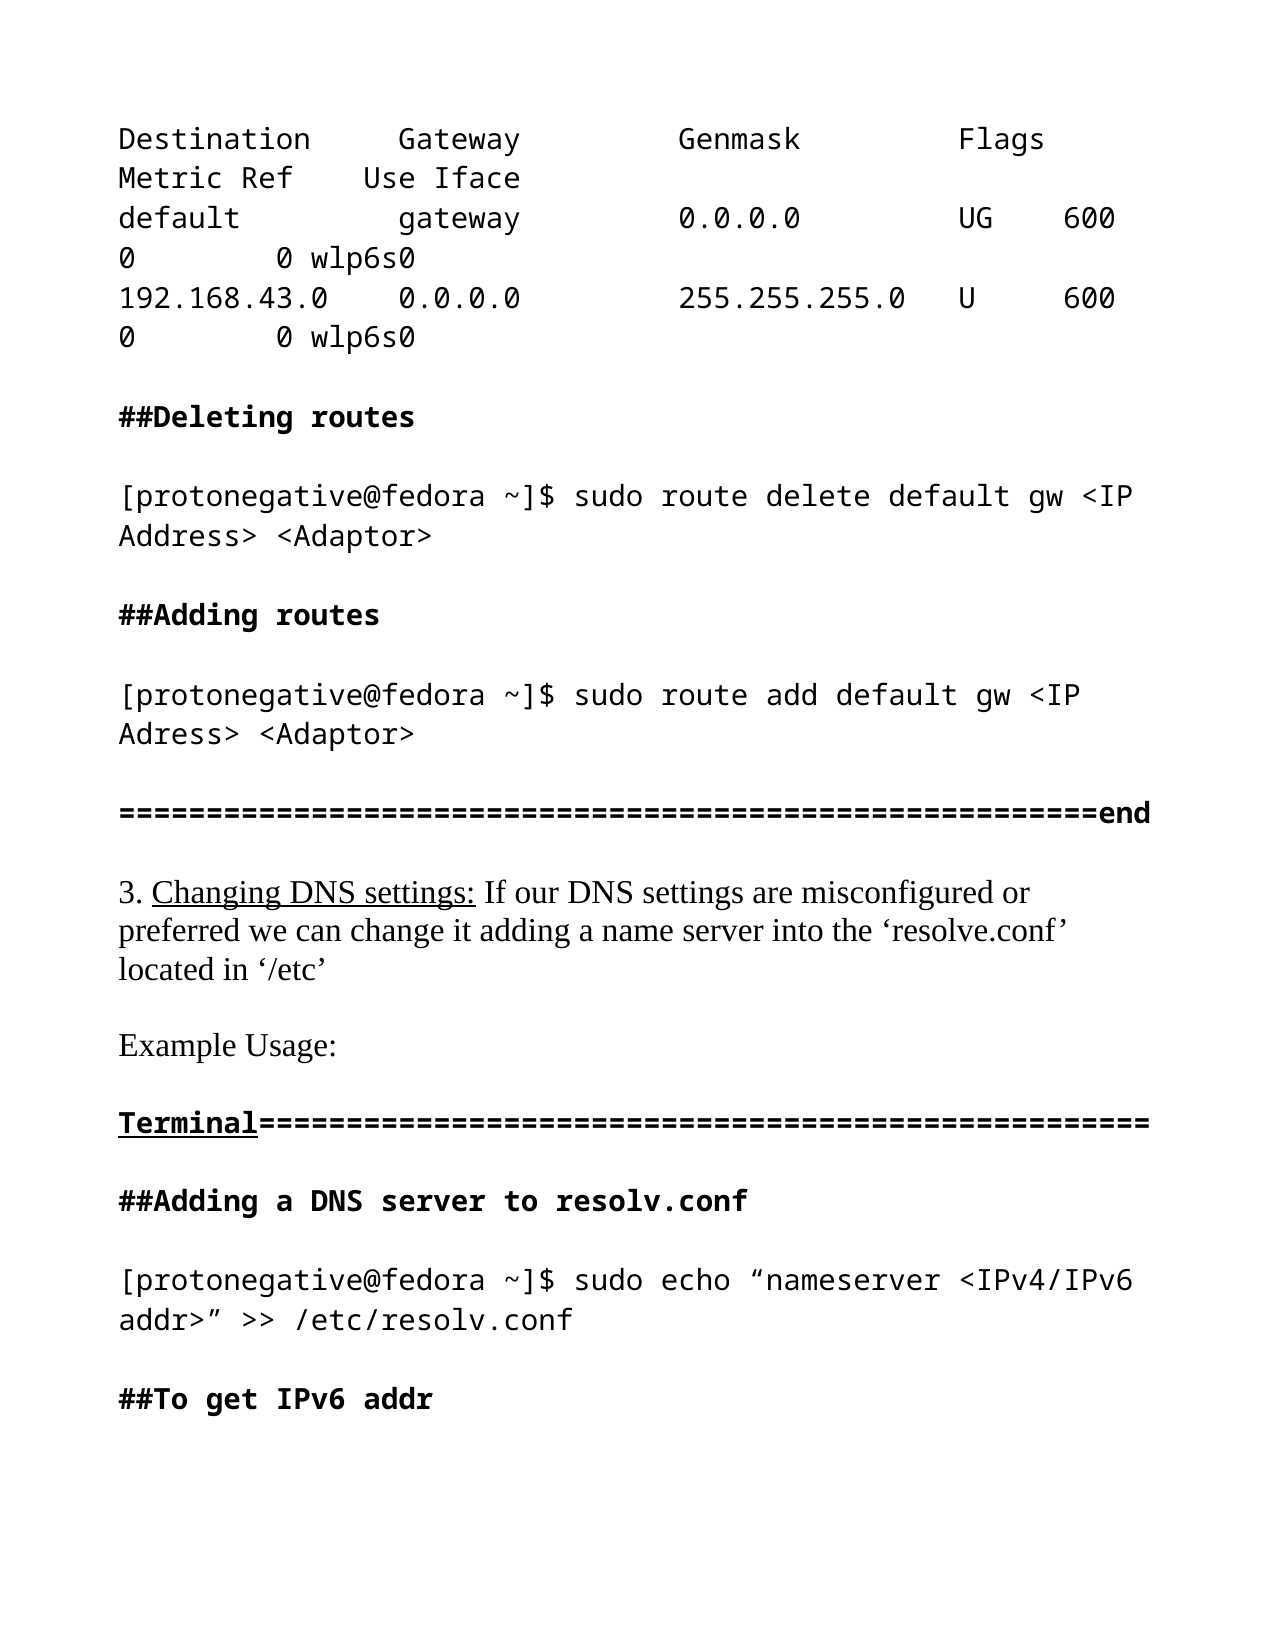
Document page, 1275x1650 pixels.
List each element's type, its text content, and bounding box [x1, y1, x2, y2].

text [protonegative@fedora ~]$ sudo route add default gw <IP Adress> <Adaptor> [118, 674, 1157, 753]
text ========================================================end [118, 793, 1157, 832]
text 192.168.43.0 0.0.0.0 255.255.255.0 U 600 0 0 wlp6s0 [118, 277, 1157, 356]
text ##To get IPv6 addr [118, 1379, 1157, 1418]
text Terminal=================================================== [118, 1102, 1157, 1142]
text ##Adding a DNS server to resolv.conf [118, 1180, 1157, 1220]
text [protonegative@fedora ~]$ sudo echo “nameserver <IPv4/IPv6 addr>” >> /etc/resolv.conf [118, 1259, 1157, 1339]
text default gateway 0.0.0.0 UG 600 0 0 wlp6s0 [118, 197, 1157, 277]
text [protonegative@fedora ~]$ sudo route delete default gw <IP Address> <Adaptor> [118, 475, 1157, 555]
text ##Adding routes [118, 594, 1157, 634]
text Destination Gateway Genmask Flags Metric Ref Use Iface [118, 118, 1157, 197]
text ##Deleting routes [118, 396, 1157, 436]
text Example Usage: [118, 1026, 1157, 1064]
text 3. Changing DNS settings: If our DNS settings are misconfigured or preferred we can change it adding a name server into the ‘resolve.conf’ located in ‘/etc’ [118, 872, 1157, 987]
